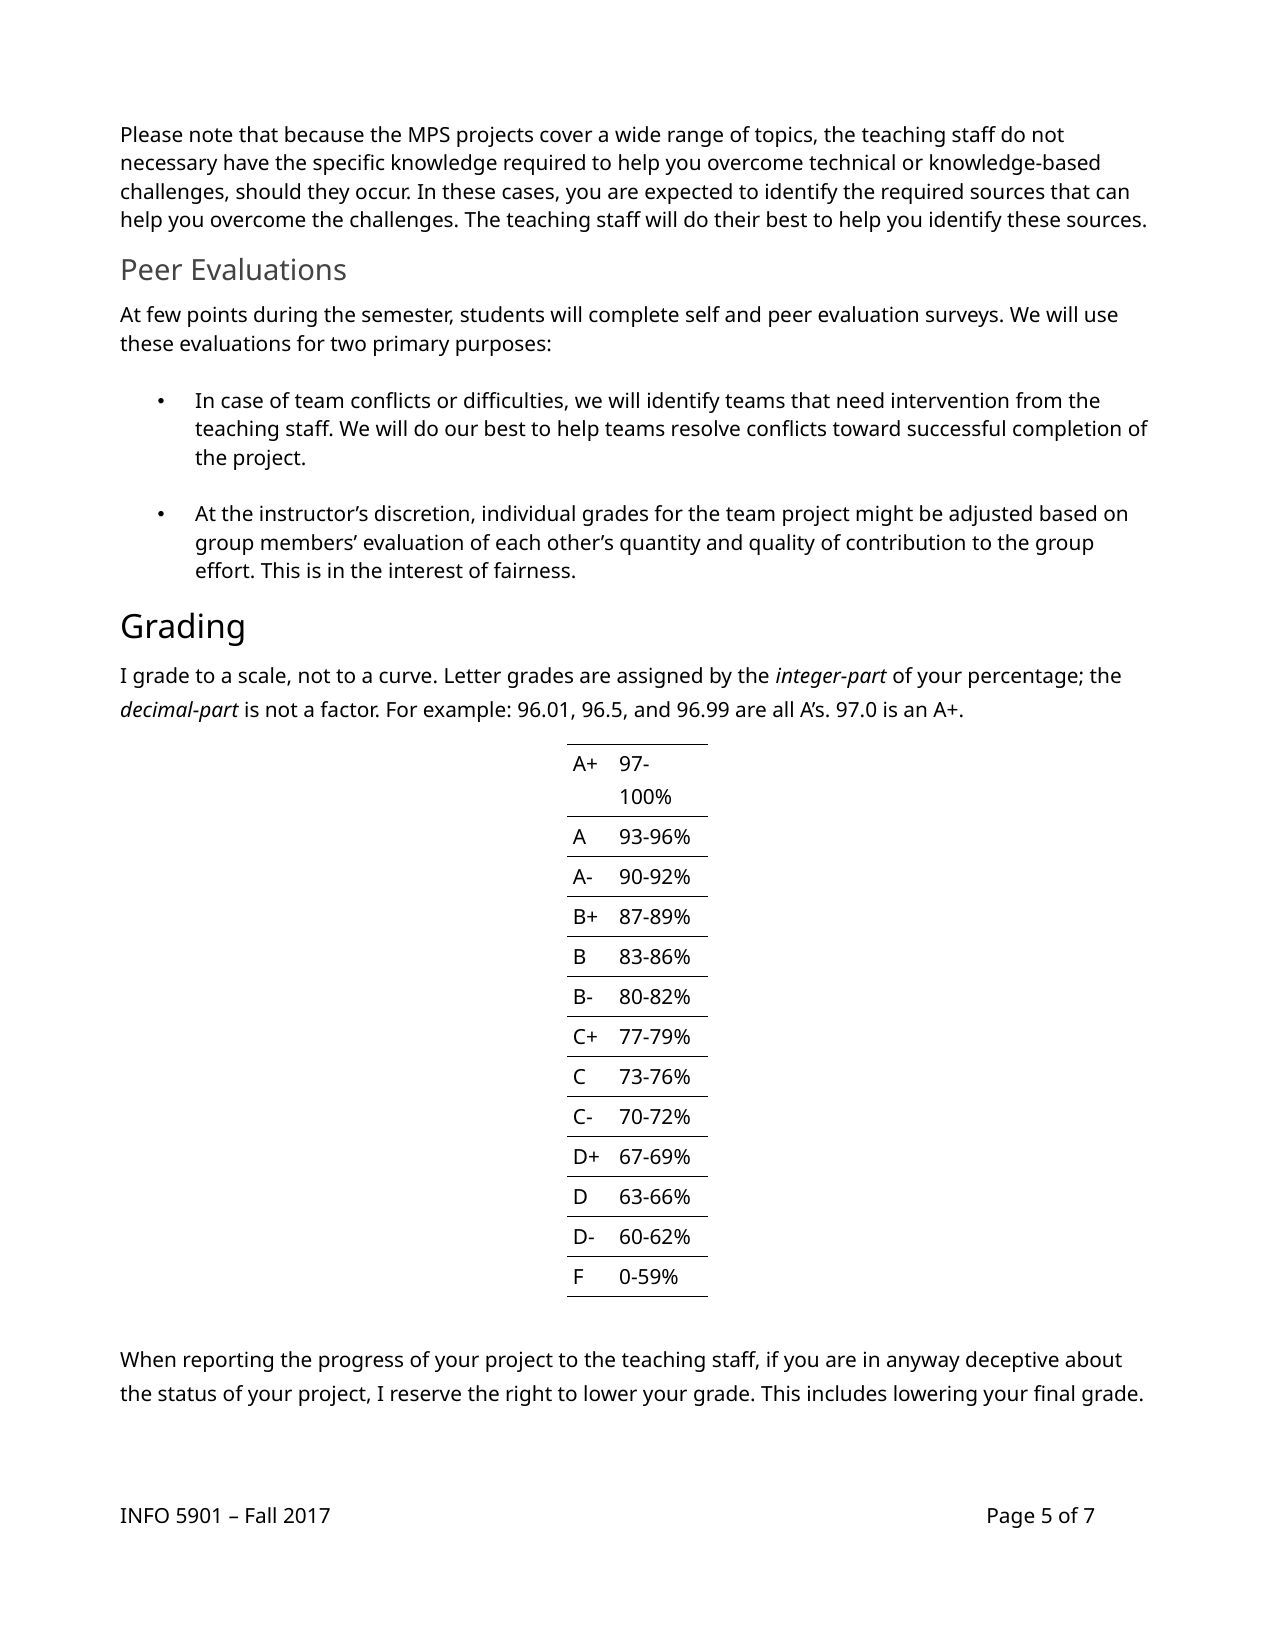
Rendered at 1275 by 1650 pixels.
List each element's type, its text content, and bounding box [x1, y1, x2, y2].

table_cell 87-89% [613, 897, 708, 936]
text When reporting the progress of your project to the teaching staff, if you are in anyway deceptive about the status of your project, I reserve the right to lower your grade. This includes lowering your final grade. [120, 1345, 1155, 1408]
table_cell 0-59% [613, 1257, 708, 1296]
table_header A+ [567, 745, 613, 816]
table_cell 73-76% [613, 1057, 708, 1096]
table_cell 83-86% [613, 937, 708, 976]
table_cell D+ [567, 1137, 613, 1176]
table_cell F [567, 1257, 613, 1296]
table_cell 70-72% [613, 1097, 708, 1136]
text Please note that because the MPS projects cover a wide range of topics, the teaching staff do not necessary have the specific knowledge required to help you overcome technical or knowledge-based challenges, should they occur. In these cases, you are expected to identify the required sources that can help you overcome the challenges. The teaching staff will do their best to help you identify these sources. [120, 120, 1155, 234]
subtitle Peer Evaluations [120, 249, 1155, 288]
table_cell 93-96% [613, 817, 708, 856]
table_cell A- [567, 857, 613, 896]
table_cell C- [567, 1097, 613, 1136]
table_header 97-100% [613, 745, 708, 816]
table_cell 77-79% [613, 1017, 708, 1056]
table_cell B+ [567, 897, 613, 936]
table_cell A [567, 817, 613, 856]
table_cell 60-62% [613, 1217, 708, 1256]
table_cell 80-82% [613, 977, 708, 1016]
table_cell 67-69% [613, 1137, 708, 1176]
table_cell B- [567, 977, 613, 1016]
text At few points during the semester, students will complete self and peer evaluation surveys. We will use these evaluations for two primary purposes: [120, 300, 1155, 357]
subtitle Grading [120, 603, 1155, 648]
table_cell 90-92% [613, 857, 708, 896]
text I grade to a scale, not to a curve. Letter grades are assigned by the integer-part of your percentage; the decimal-part is not a factor. For example: 96.01, 96.5, and 96.99 are all A’s. 97.0 is an A+. [120, 661, 1155, 723]
table_cell C [567, 1057, 613, 1096]
list In case of team conflicts or difficulties, we will identify teams that need intervention from the teaching staff. We will do our best to help teams resolve conflicts toward successful completion of the project. [157, 386, 1155, 471]
table_cell D [567, 1177, 613, 1216]
list At the instructor’s discretion, individual grades for the team project might be adjusted based on group members’ evaluation of each other’s quantity and quality of contribution to the group effort. This is in the interest of fairness. [157, 499, 1155, 585]
table_cell B [567, 937, 613, 976]
table_cell D- [567, 1217, 613, 1256]
table_cell 63-66% [613, 1177, 708, 1216]
table_cell C+ [567, 1017, 613, 1056]
